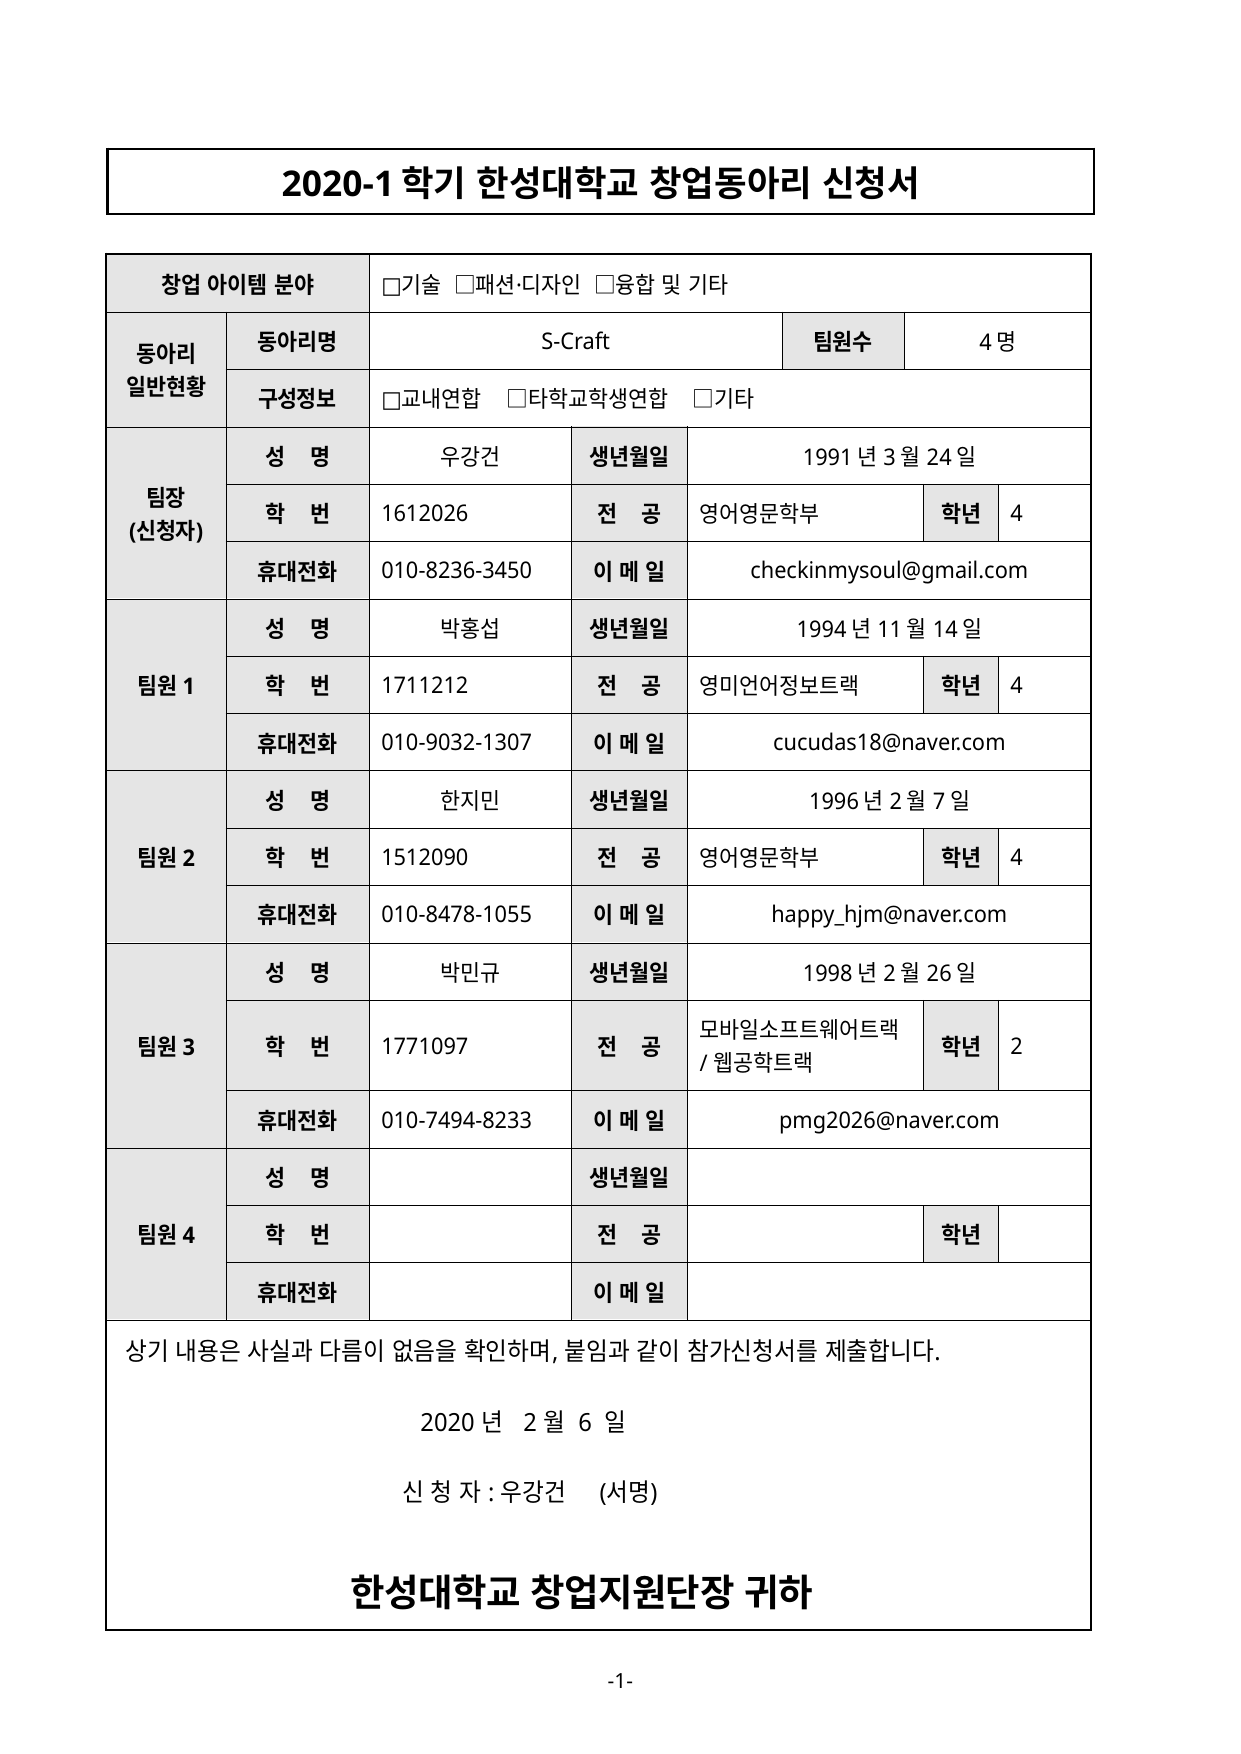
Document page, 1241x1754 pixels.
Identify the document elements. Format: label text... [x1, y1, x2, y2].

table_cell 학 번 [227, 485, 369, 541]
table_cell cucudas18@naver.com [688, 714, 1090, 770]
table_cell happy_hjm@naver.com [688, 886, 1090, 942]
table_cell 성 명 [227, 600, 369, 656]
table_cell 010-9032-1307 [370, 714, 571, 770]
table_cell pmg2026@naver.com [688, 1091, 1090, 1148]
table_cell 휴대전화 [227, 714, 369, 770]
table_cell checkinmysoul@gmail.com [688, 542, 1090, 598]
table_cell [370, 1149, 571, 1205]
table_cell □교내연합 □타학교학생연합 □기타 [370, 370, 1090, 426]
table_cell 학년 [924, 657, 998, 713]
table_cell 1998년 2월 26일 [688, 944, 1090, 1000]
table_header 창업 아이템 분야 [107, 255, 369, 312]
table_cell 팀원4 [107, 1149, 226, 1319]
table_cell 팀원1 [107, 600, 226, 770]
table_cell [688, 1263, 1090, 1319]
table_cell 이 메 일 [572, 1263, 687, 1319]
table_cell 이 메 일 [572, 714, 687, 770]
table_cell 동아리명 [227, 313, 369, 369]
table_cell 상기 내용은 사실과 다름이 없음을 확인하며, 붙임과 같이 참가신청서를 제출합니다. 2020 년 2 월 6 일 신 청 자 : 우강건 (서명) 한성대학교 창업지원단장 귀하 [107, 1321, 1090, 1629]
table_cell 박민규 [370, 944, 571, 1000]
table_cell 전 공 [572, 485, 687, 541]
table_cell 성 명 [227, 771, 369, 828]
table_cell 학년 [924, 1206, 998, 1262]
table_cell 학 번 [227, 1206, 369, 1262]
table_cell [688, 1206, 923, 1262]
table_cell 4 [999, 829, 1090, 885]
table_cell 팀장 (신청자) [107, 428, 226, 598]
table_cell [370, 1206, 571, 1262]
table_cell 학 번 [227, 829, 369, 885]
table_cell 학년 [924, 1001, 998, 1090]
table_cell [688, 1149, 1090, 1205]
table_cell 4 [999, 485, 1090, 541]
table_cell 학 번 [227, 657, 369, 713]
table_cell 동아리 일반현황 [107, 313, 226, 426]
table_cell 팀원3 [107, 944, 226, 1148]
table_cell 생년월일 [572, 600, 687, 656]
table_cell 4 [999, 657, 1090, 713]
table_cell 전 공 [572, 829, 687, 885]
table_cell 구성정보 [227, 370, 369, 426]
table_cell 휴대전화 [227, 1091, 369, 1148]
table_cell 1771097 [370, 1001, 571, 1090]
table_cell 전 공 [572, 1001, 687, 1090]
table_cell 010-8236-3450 [370, 542, 571, 598]
table_cell 성 명 [227, 944, 369, 1000]
table_cell 생년월일 [572, 1149, 687, 1205]
table_cell 전 공 [572, 657, 687, 713]
table_cell 휴대전화 [227, 886, 369, 942]
table_cell 휴대전화 [227, 542, 369, 598]
table_cell 학 번 [227, 1001, 369, 1090]
table_cell 성 명 [227, 428, 369, 484]
table_cell 생년월일 [572, 944, 687, 1000]
table_cell 모바일소프트웨어트랙 / 웹공학트랙 [688, 1001, 923, 1090]
table_cell 영어영문학부 [688, 485, 923, 541]
table_cell 1996년 2월 7일 [688, 771, 1090, 828]
table_cell 학년 [924, 485, 998, 541]
table_cell 한지민 [370, 771, 571, 828]
table_cell 4명 [905, 313, 1090, 369]
table_cell 팀원수 [783, 313, 904, 369]
table_cell 1512090 [370, 829, 571, 885]
table_cell 학년 [924, 829, 998, 885]
table_cell 전 공 [572, 1206, 687, 1262]
table_cell 영미언어정보트랙 [688, 657, 923, 713]
table_cell S-Craft [370, 313, 782, 369]
table_cell 영어영문학부 [688, 829, 923, 885]
table_cell 1612026 [370, 485, 571, 541]
table_cell 박홍섭 [370, 600, 571, 656]
table_cell [370, 1263, 571, 1319]
table_header 2020-1학기 한성대학교 창업동아리 신청서 [109, 150, 1093, 212]
table_cell 팀원2 [107, 771, 226, 942]
table_cell [999, 1206, 1090, 1262]
table_cell 1994년 11월 14일 [688, 600, 1090, 656]
table_cell 이 메 일 [572, 886, 687, 942]
table_cell 2 [999, 1001, 1090, 1090]
table_cell 010-7494-8233 [370, 1091, 571, 1148]
table_cell 1991년 3월 24일 [688, 428, 1090, 484]
table_cell 이 메 일 [572, 1091, 687, 1148]
table_cell 생년월일 [572, 771, 687, 828]
table_cell 우강건 [370, 428, 571, 484]
table_cell 성 명 [227, 1149, 369, 1205]
table_cell 이 메 일 [572, 542, 687, 598]
table_cell 생년월일 [572, 428, 687, 484]
table_cell 1711212 [370, 657, 571, 713]
table_cell 010-8478-1055 [370, 886, 571, 942]
table_cell 휴대전화 [227, 1263, 369, 1319]
table_header □기술 □패션·디자인 □융합 및 기타 [370, 255, 1090, 312]
